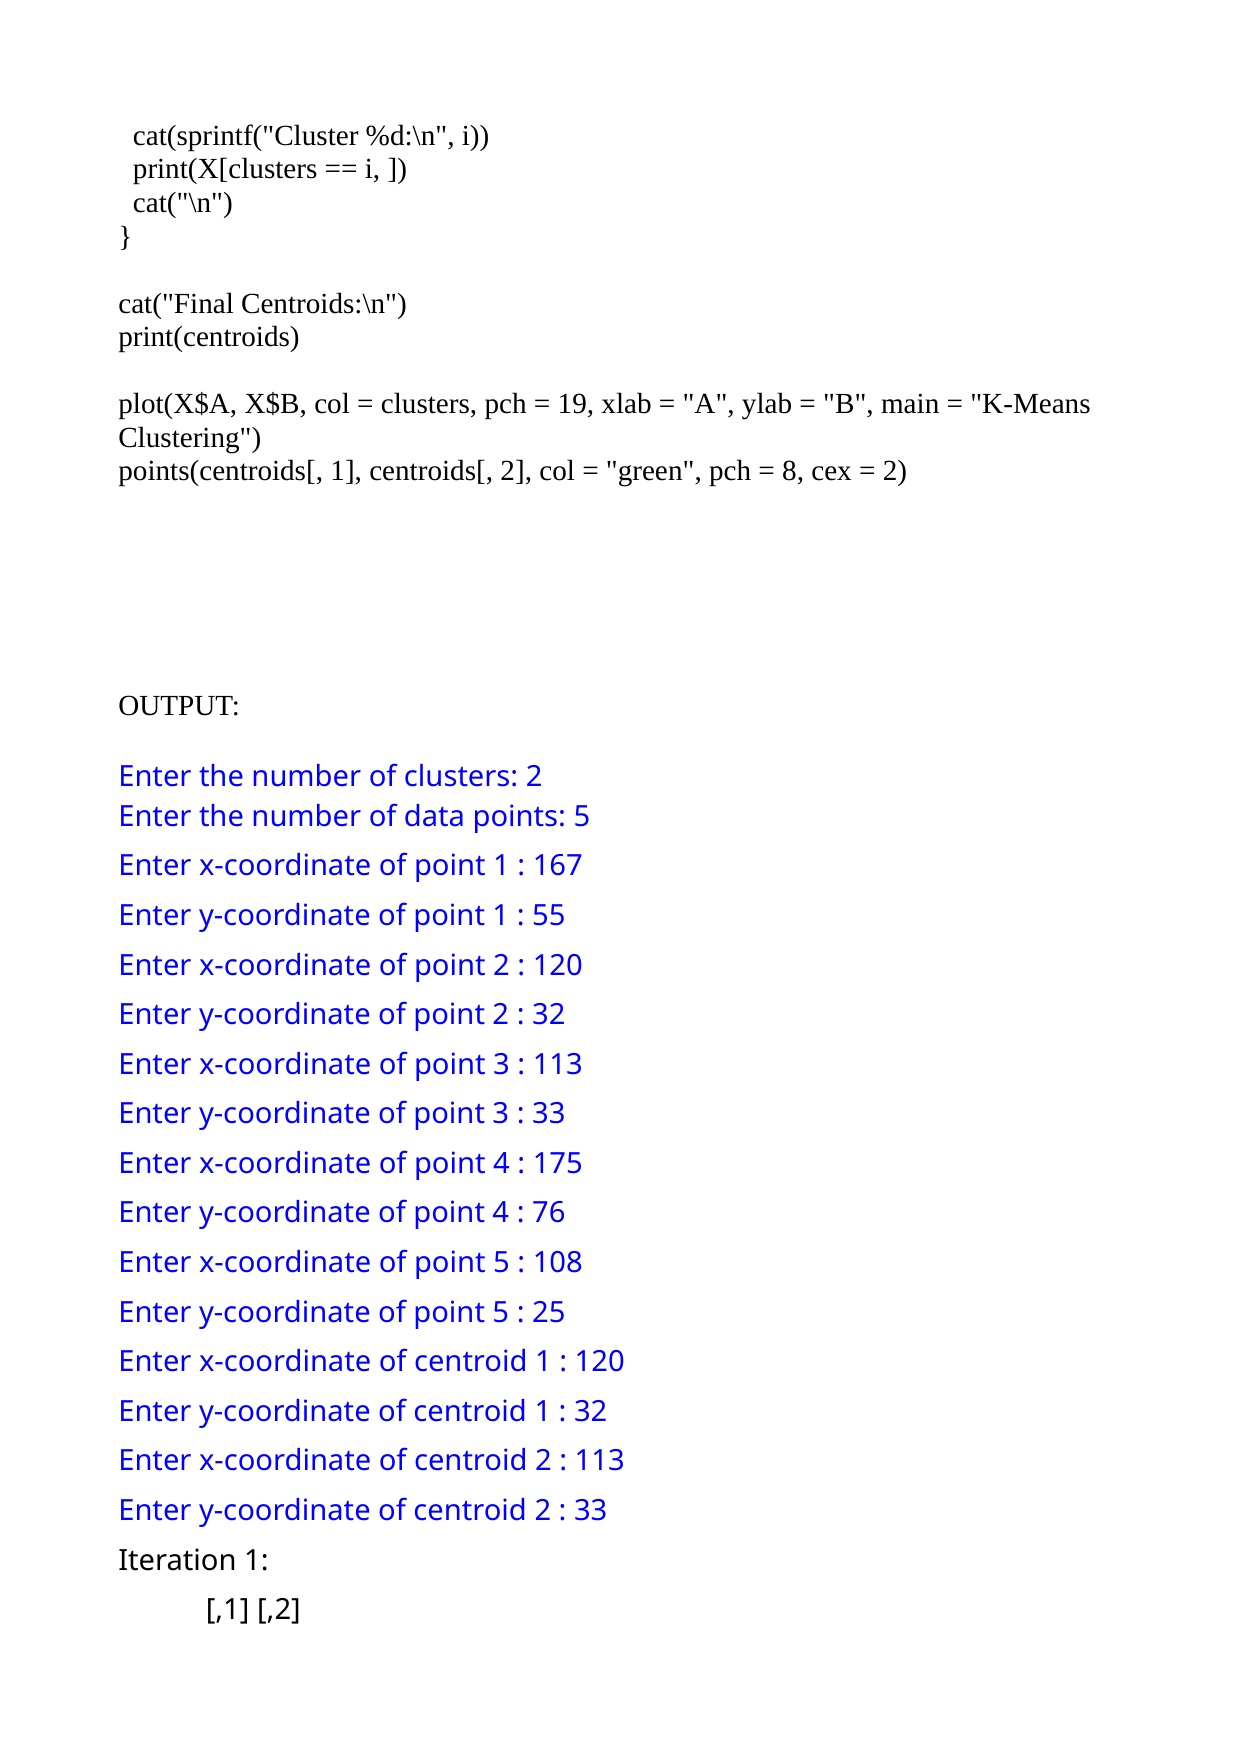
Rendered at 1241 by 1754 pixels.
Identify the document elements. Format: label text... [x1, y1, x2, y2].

text print(X[clusters == i, ]) [118, 152, 1122, 185]
text Enter y-coordinate of point 2 : 32 [118, 993, 1122, 1033]
text Enter x-coordinate of point 4 : 175 [118, 1142, 1122, 1182]
text plot(X$A, X$B, col = clusters, pch = 19, xlab = "A", ylab = "B", main = "K-Means Clustering") [118, 386, 1122, 453]
text Enter x-coordinate of centroid 2 : 113 [118, 1440, 1122, 1479]
text Iteration 1: [118, 1539, 1122, 1578]
text Enter y-coordinate of point 1 : 55 [118, 894, 1122, 934]
text Enter x-coordinate of point 5 : 108 [118, 1241, 1122, 1281]
text Enter the number of clusters: 2 [118, 755, 1122, 795]
text Enter y-coordinate of centroid 1 : 32 [118, 1390, 1122, 1430]
text cat("Final Centroids:\n") [118, 286, 1122, 319]
text print(centroids) [118, 319, 1122, 353]
text cat(sprintf("Cluster %d:\n", i)) [118, 118, 1122, 152]
text } [118, 219, 1122, 252]
text Enter y-coordinate of point 3 : 33 [118, 1093, 1122, 1132]
text Enter x-coordinate of point 1 : 167 [118, 845, 1122, 884]
text OUTPUT: [118, 688, 1122, 722]
text Enter y-coordinate of centroid 2 : 33 [118, 1489, 1122, 1529]
text Enter x-coordinate of point 3 : 113 [118, 1043, 1122, 1083]
text [,1] [,2] [118, 1588, 1122, 1628]
text Enter x-coordinate of point 2 : 120 [118, 944, 1122, 983]
text cat("\n") [118, 185, 1122, 219]
text Enter the number of data points: 5 [118, 795, 1122, 835]
text Enter y-coordinate of point 5 : 25 [118, 1291, 1122, 1331]
text points(centroids[, 1], centroids[, 2], col = "green", pch = 8, cex = 2) [118, 453, 1122, 487]
text Enter y-coordinate of point 4 : 76 [118, 1192, 1122, 1231]
text Enter x-coordinate of centroid 1 : 120 [118, 1341, 1122, 1380]
